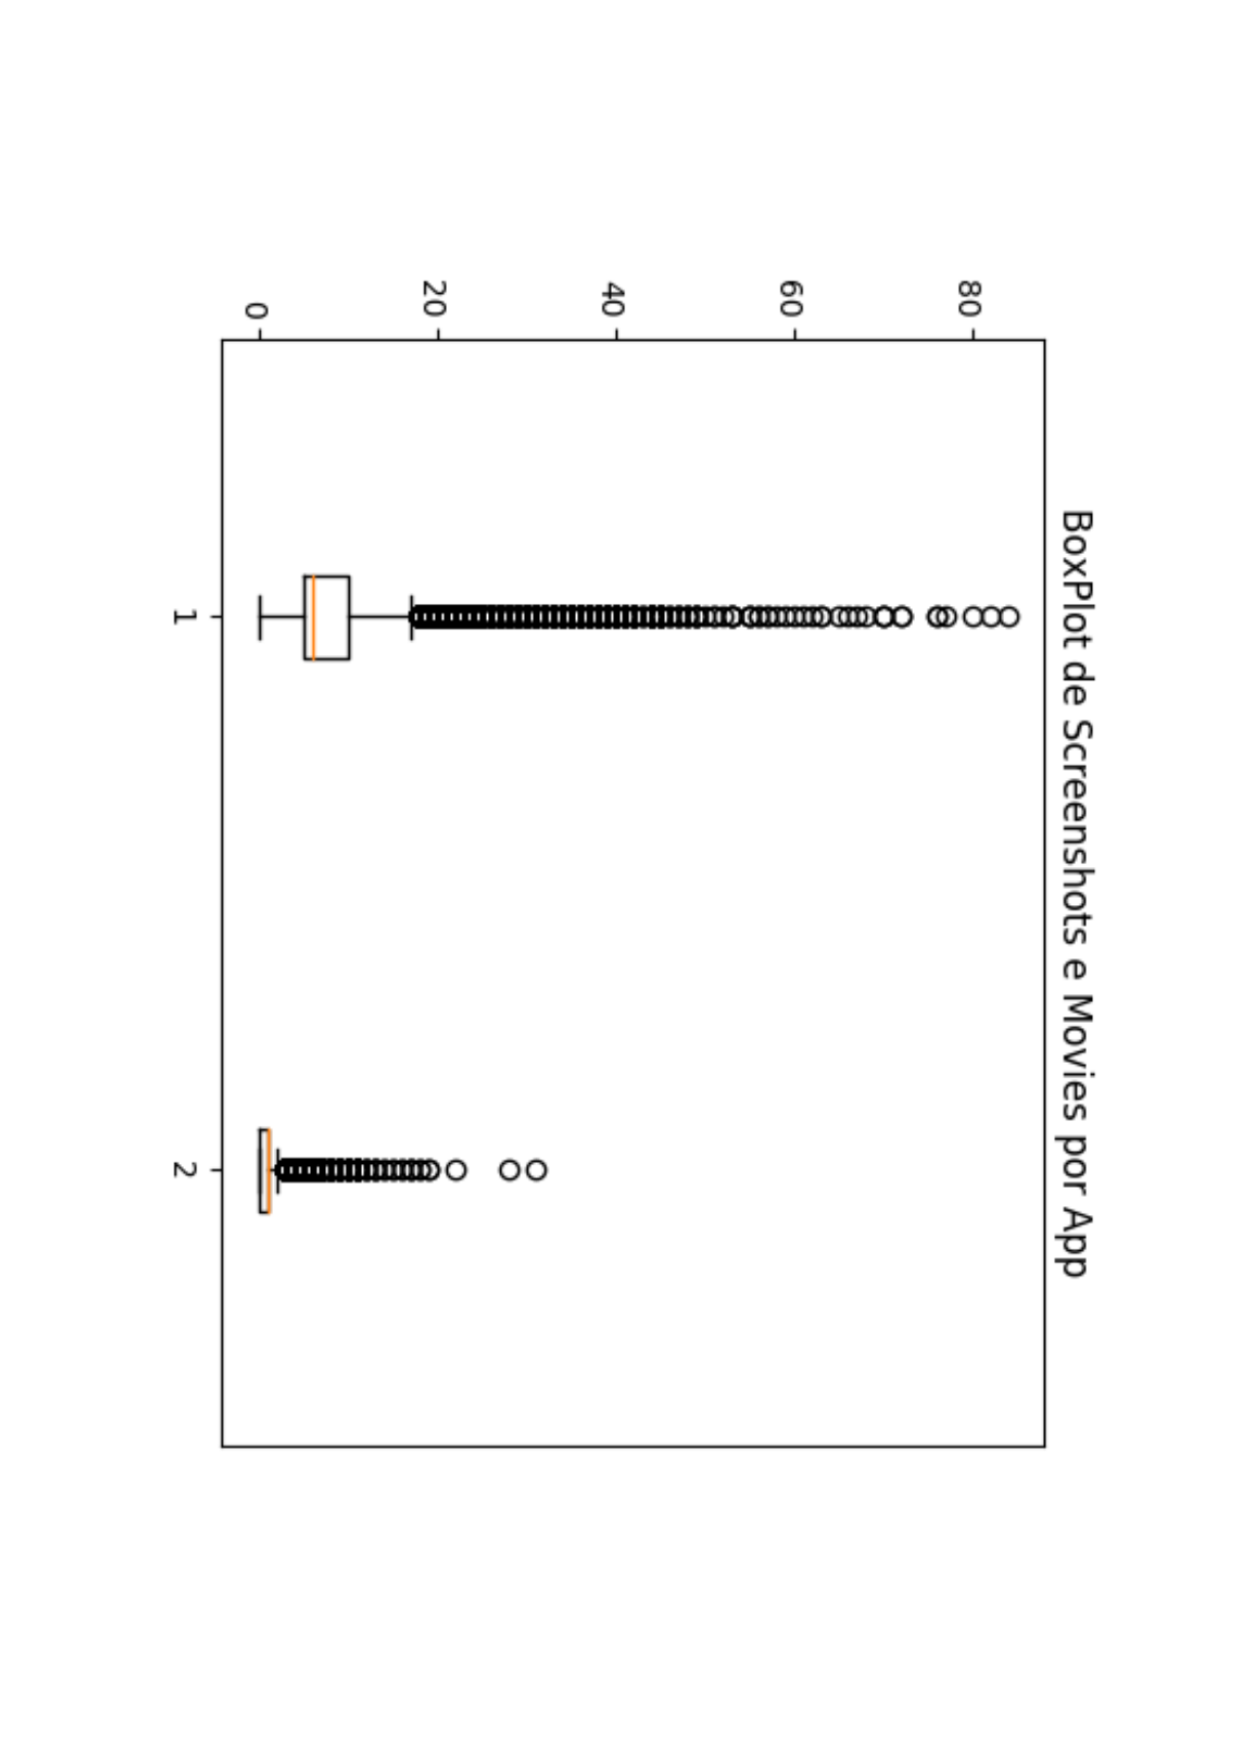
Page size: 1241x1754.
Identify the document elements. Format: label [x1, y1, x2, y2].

picture [149, 258, 1116, 1474]
